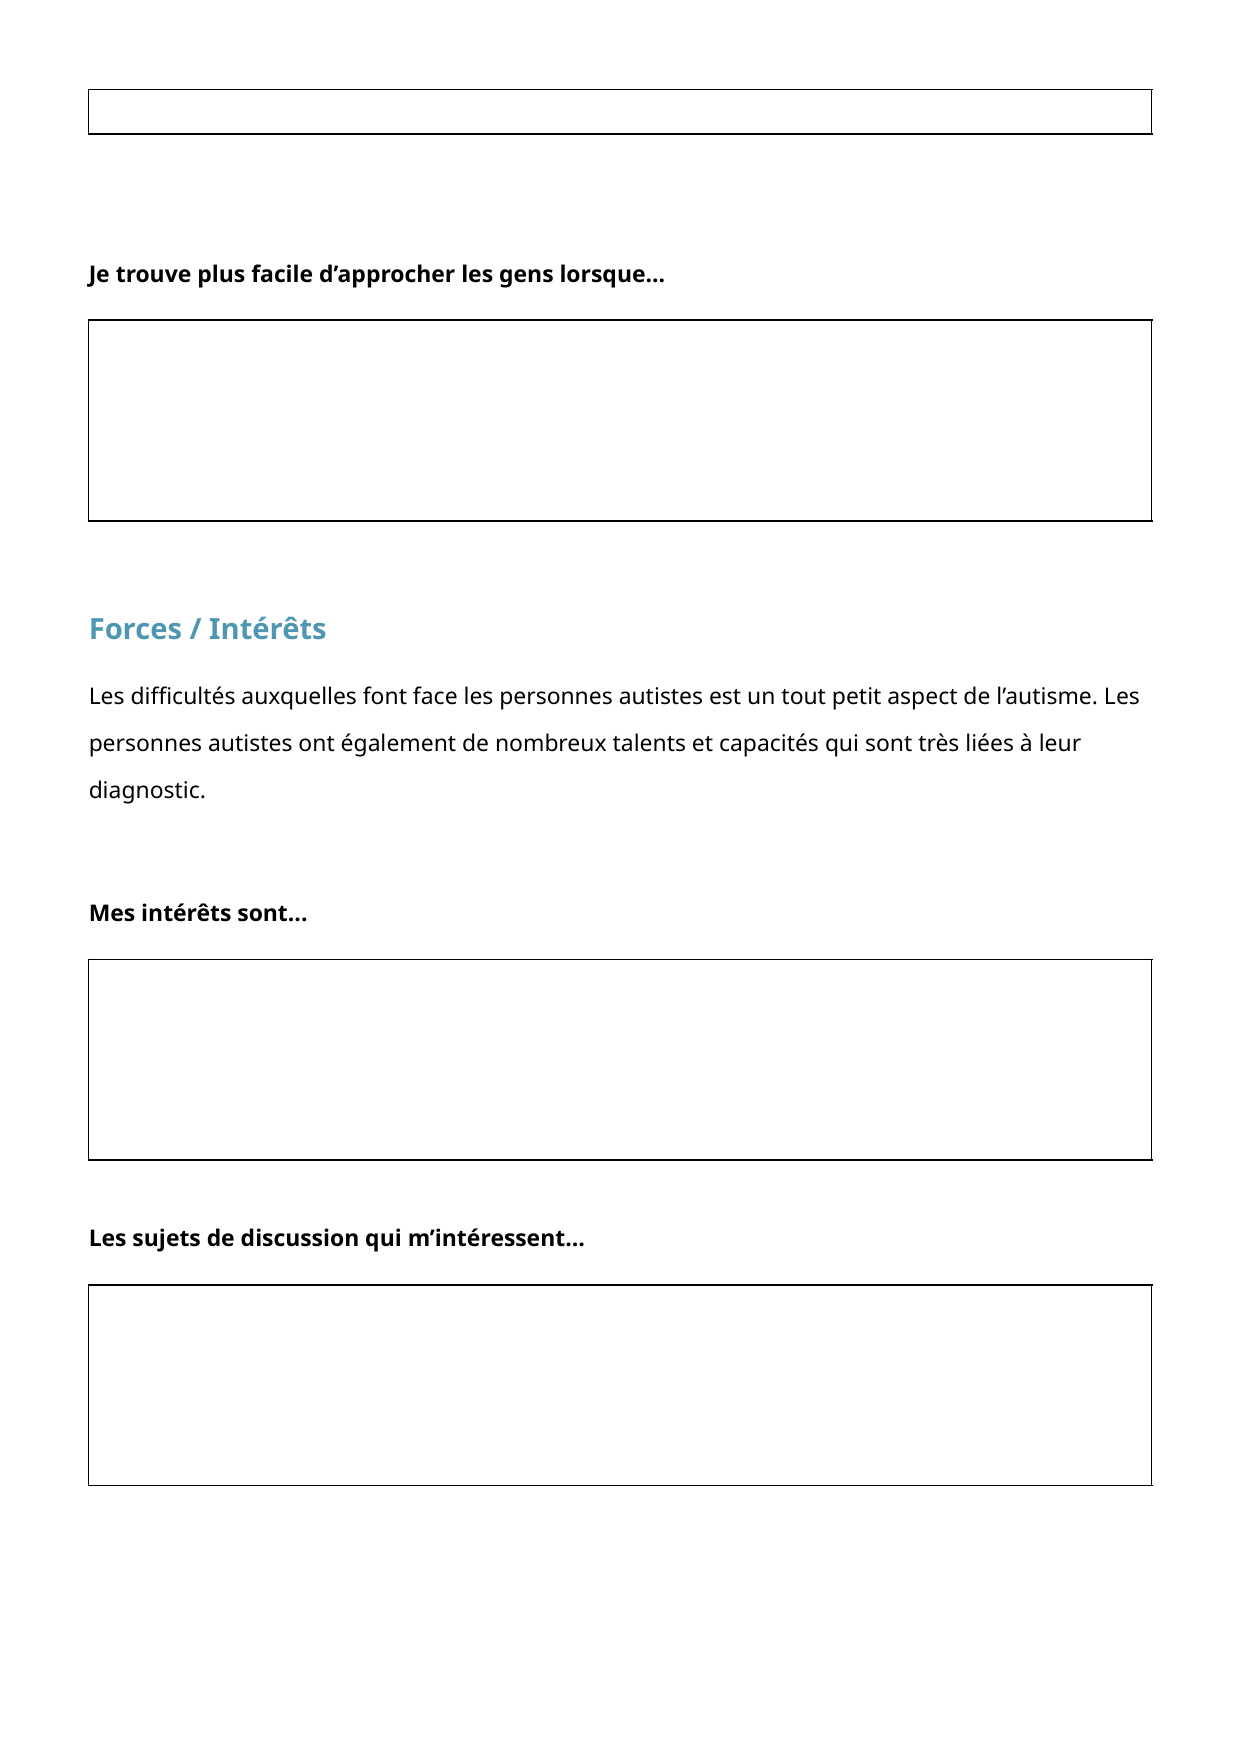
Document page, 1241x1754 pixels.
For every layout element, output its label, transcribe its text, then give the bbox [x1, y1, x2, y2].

text Les difficultés auxquelles font face les personnes autistes est un tout petit aspect de l’autisme. Les personnes autistes ont également de nombreux talents et capacités qui sont très liées à leur diagnostic. [88, 680, 1152, 805]
table_header [89, 1286, 1151, 1484]
subtitle Forces / Intérêts [88, 608, 1152, 648]
text Les sujets de discussion qui m’intéressent… [88, 1222, 1152, 1253]
text Je trouve plus facile d’approcher les gens lorsque... [88, 258, 1152, 289]
table_header [89, 90, 1151, 133]
table_header [89, 321, 1151, 520]
table_header [89, 960, 1151, 1159]
text Mes intérêts sont... [88, 897, 1152, 928]
